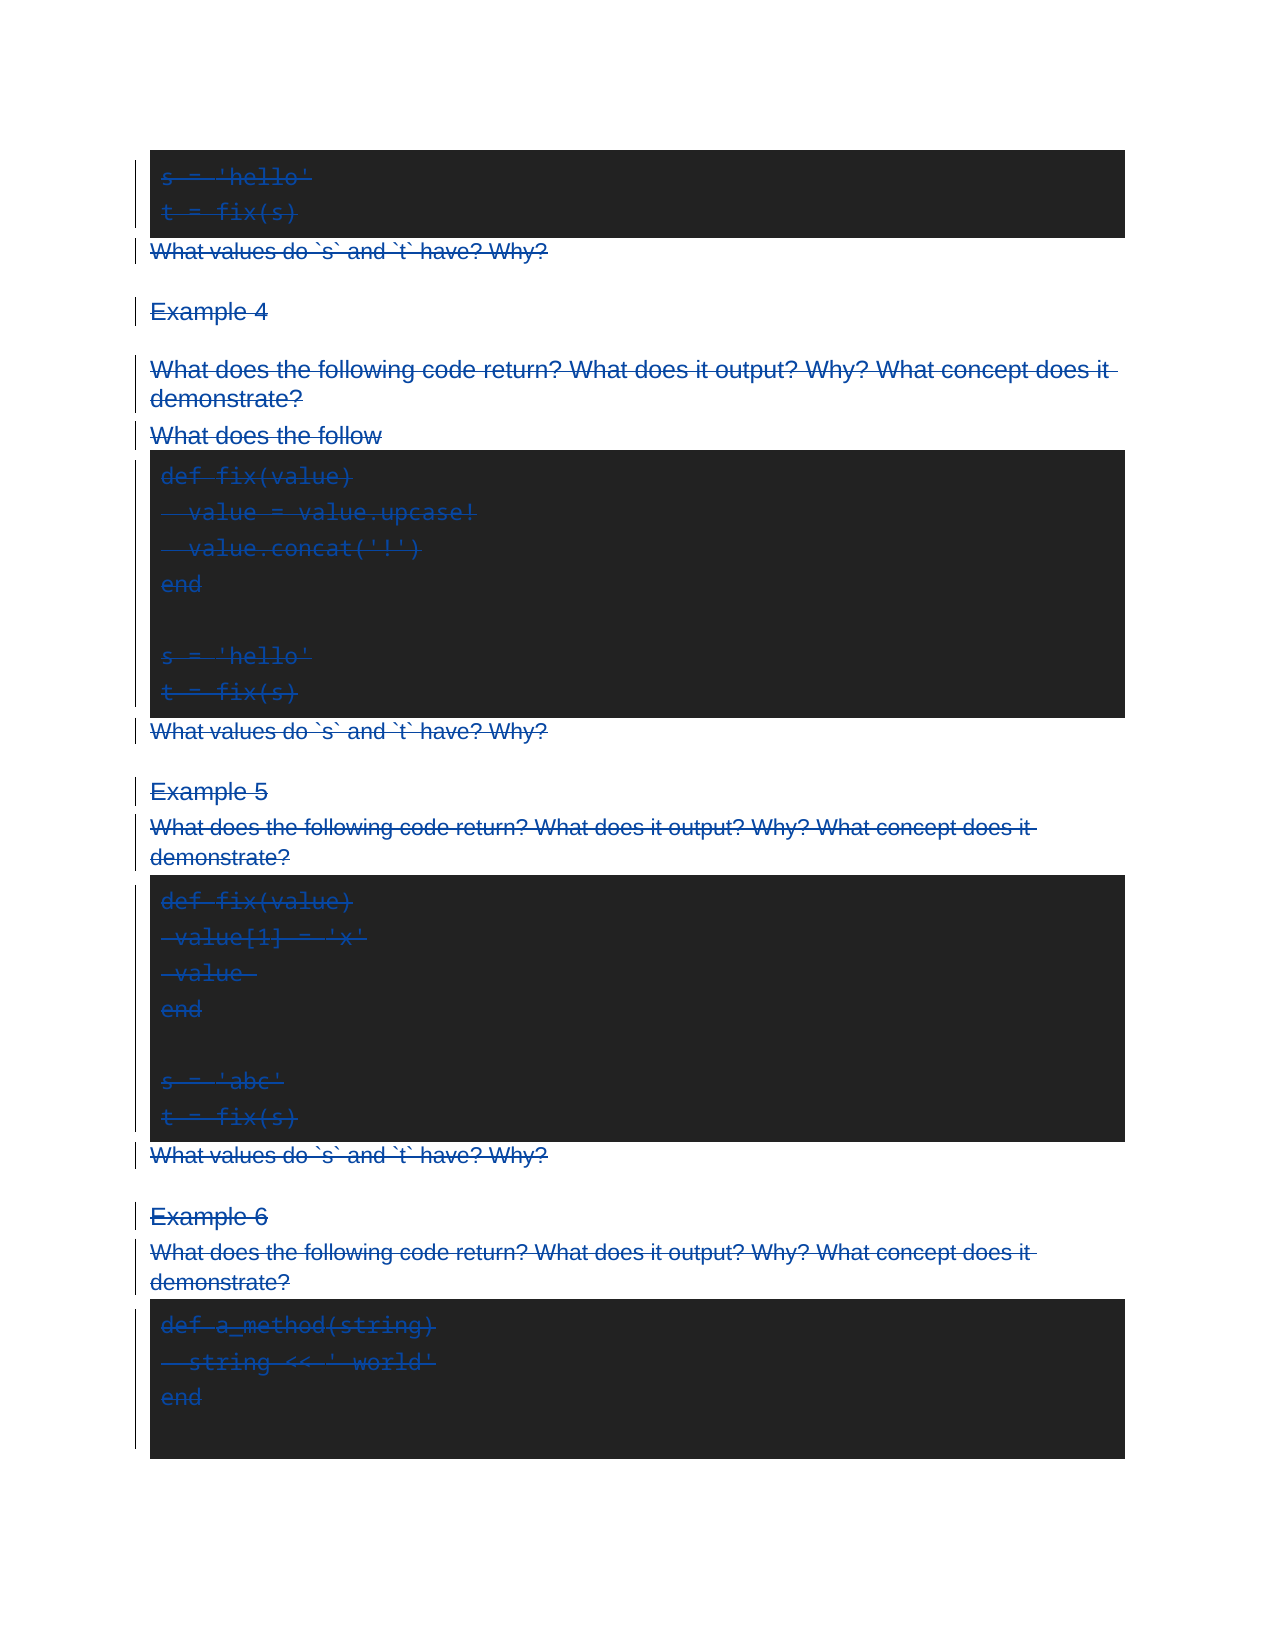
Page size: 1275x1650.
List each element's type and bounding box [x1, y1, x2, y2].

table_header [150, 450, 1125, 718]
table_header [150, 875, 1125, 1142]
table_header [150, 150, 1125, 238]
table_header [150, 1299, 1125, 1459]
